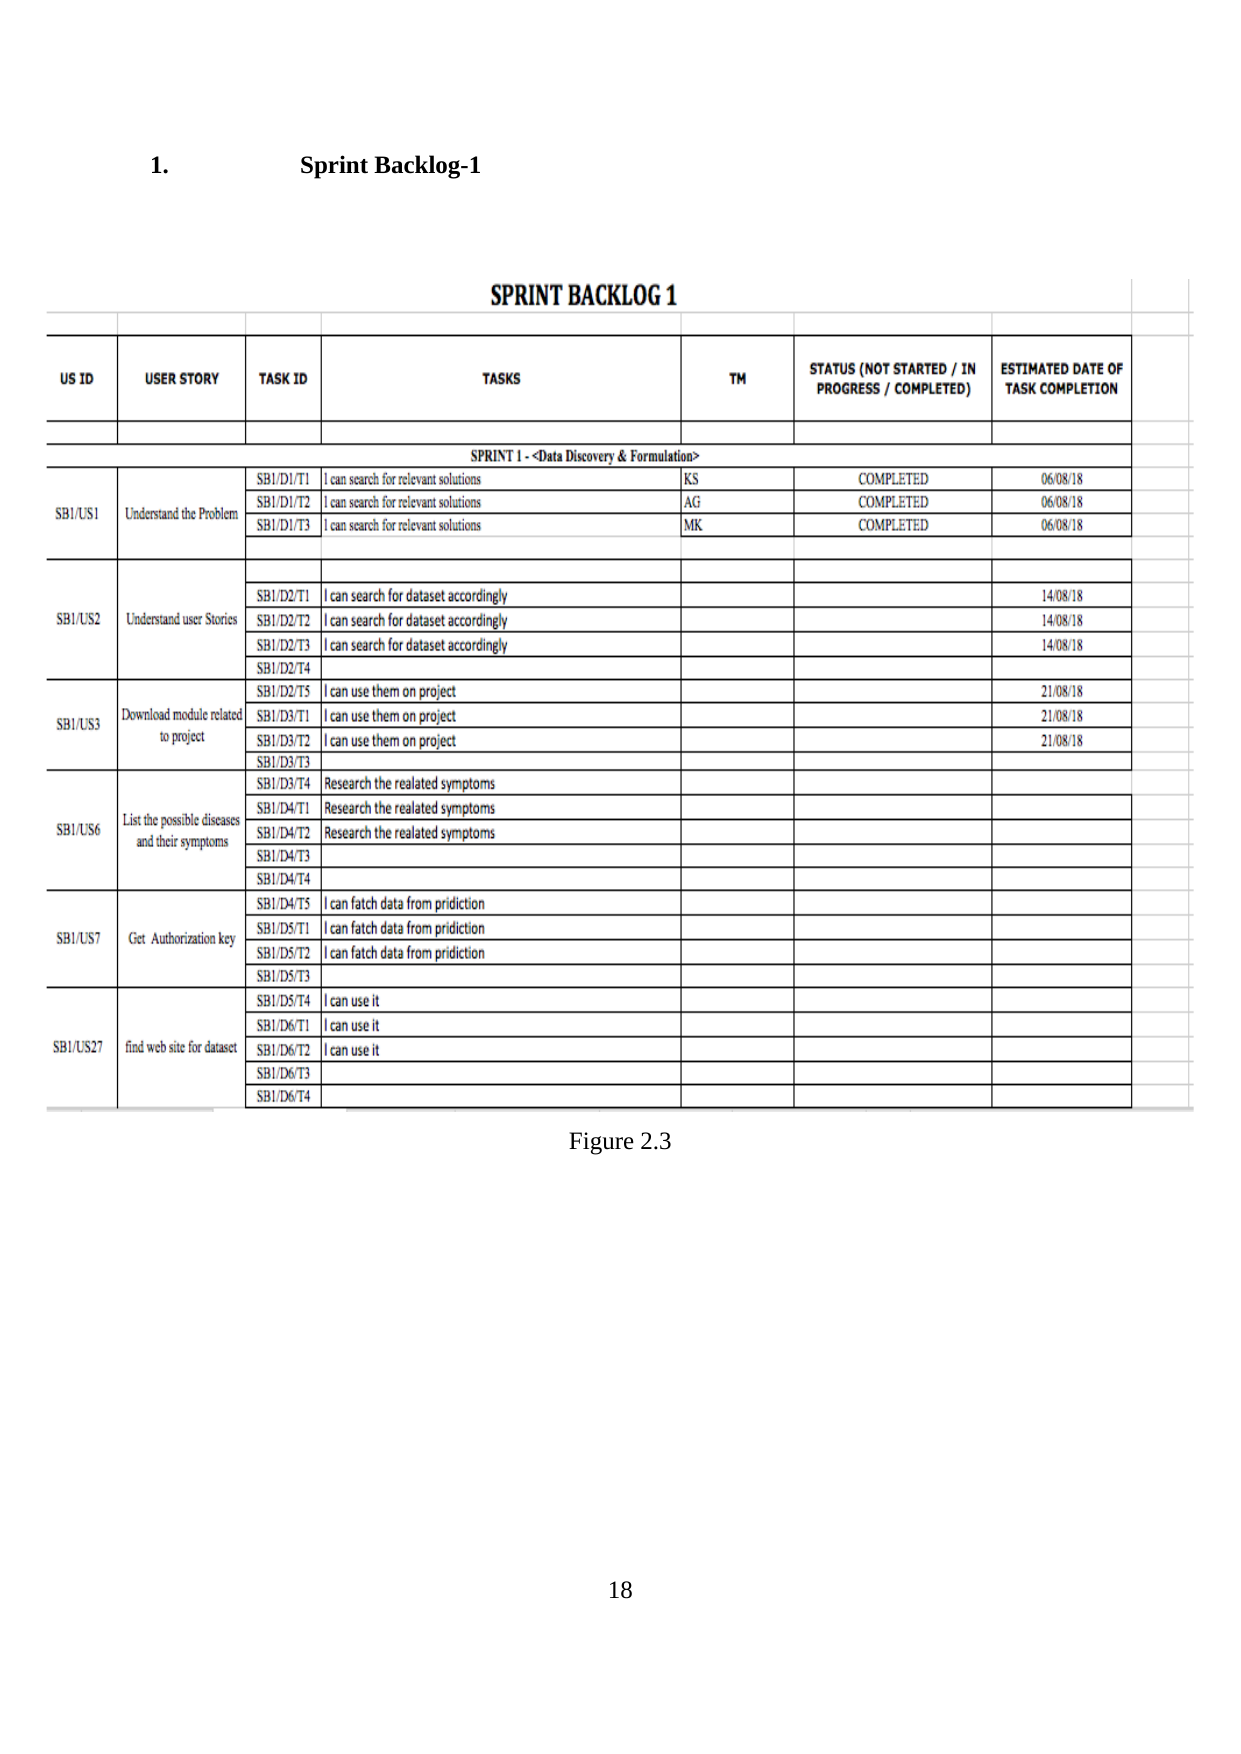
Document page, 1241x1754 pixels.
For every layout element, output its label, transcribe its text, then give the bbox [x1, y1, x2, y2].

list Figure 2.3 [206, 1112, 1090, 1155]
picture [46, 279, 1194, 1112]
list Sprint Backlog-1 [150, 150, 1090, 179]
